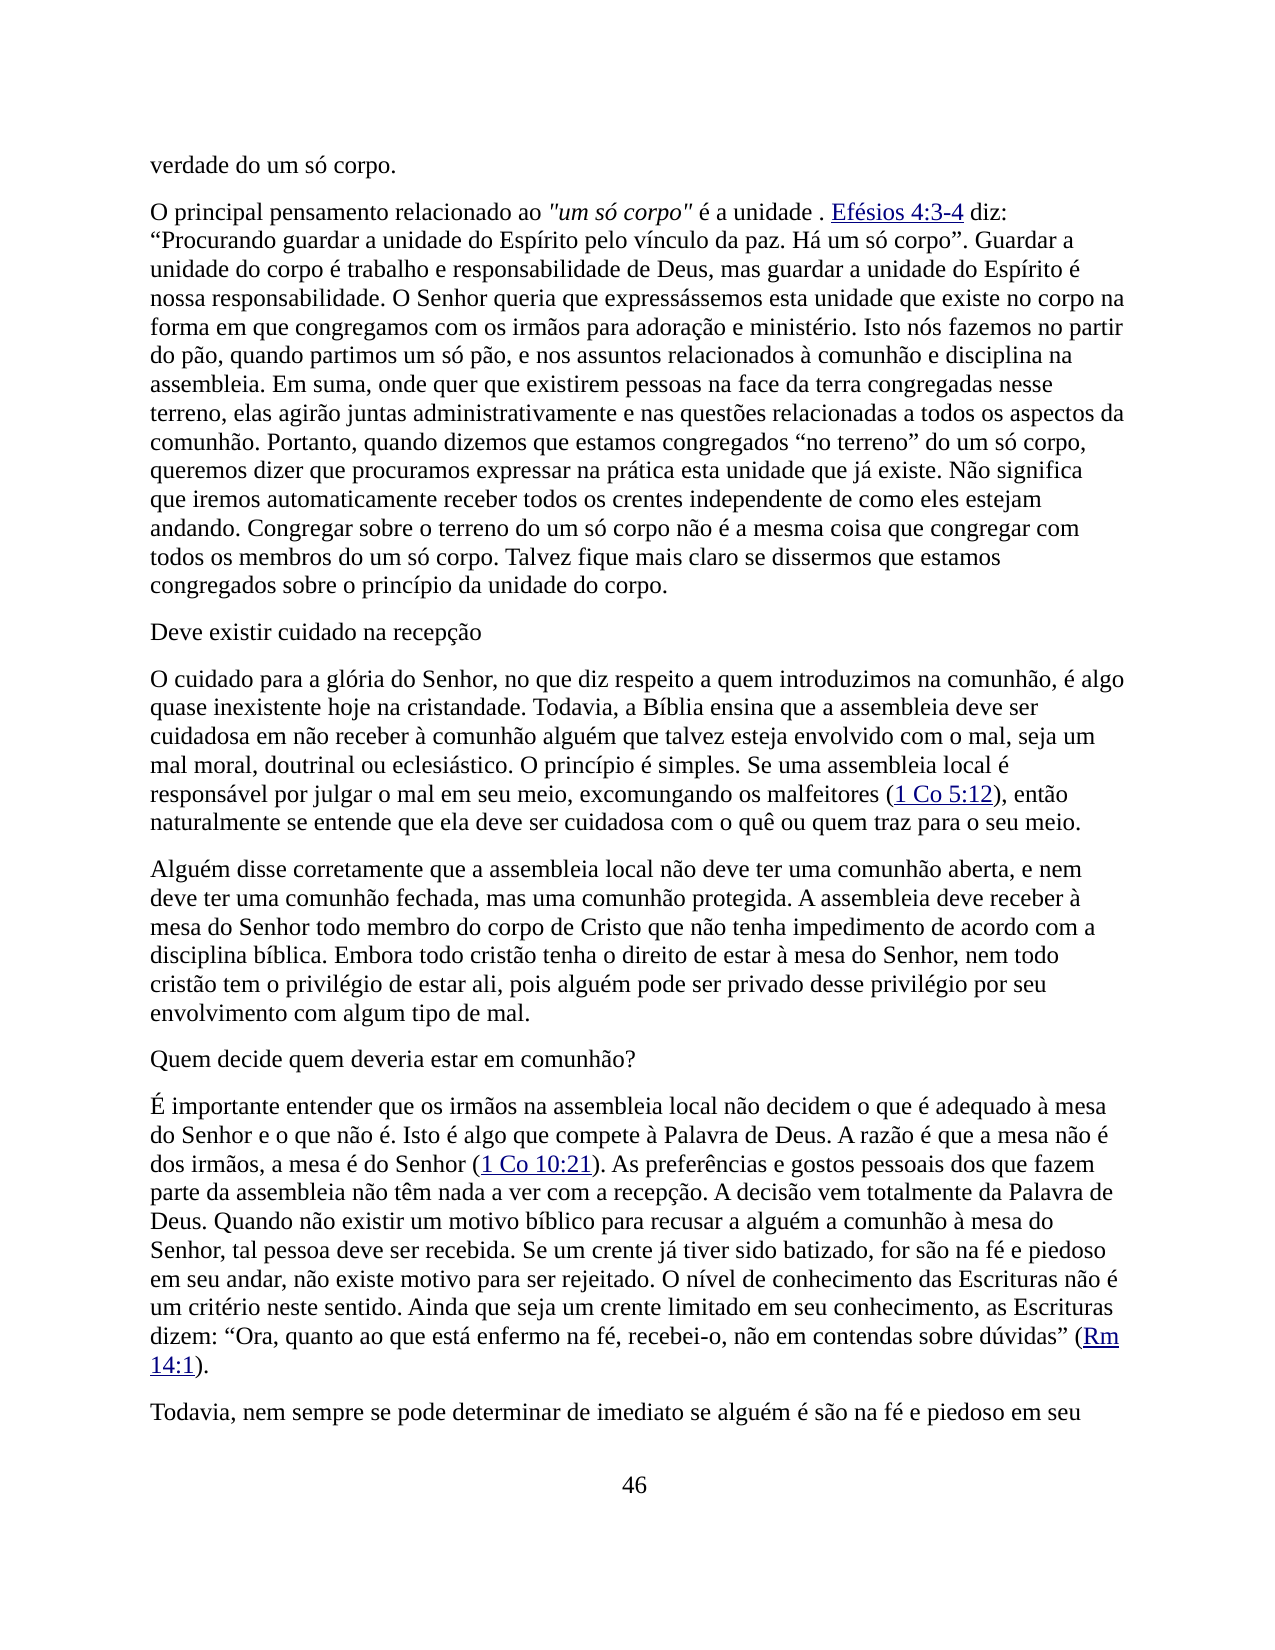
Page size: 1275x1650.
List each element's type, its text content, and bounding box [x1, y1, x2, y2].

text O cuidado para a glória do Senhor, no que diz respeito a quem introduzimos na comunhão, é algo quase inexistente hoje na cristandade. Todavia, a Bíblia ensina que a assembleia deve ser cuidadosa em não receber à comunhão alguém que talvez esteja envolvido com o mal, seja um mal moral, doutrinal ou eclesiástico. O princípio é simples. Se uma assembleia local é responsável por julgar o mal em seu meio, excomungando os malfeitores (1 Co 5:12), então naturalmente se entende que ela deve ser cuidadosa com o quê ou quem traz para o seu meio. [150, 664, 1125, 836]
text Deve existir cuidado na recepção [150, 617, 1125, 646]
text Quem decide quem deveria estar em comunhão? [150, 1044, 1125, 1073]
text Todavia, nem sempre se pode determinar de imediato se alguém é são na fé e piedoso em seu [150, 1397, 1125, 1425]
text É importante entender que os irmãos na assembleia local não decidem o que é adequado à mesa do Senhor e o que não é. Isto é algo que compete à Palavra de Deus. A razão é que a mesa não é dos irmãos, a mesa é do Senhor (1 Co 10:21). As preferências e gostos pessoais dos que fazem parte da assembleia não têm nada a ver com a recepção. A decisão vem totalmente da Palavra de Deus. Quando não existir um motivo bíblico para recusar a alguém a comunhão à mesa do Senhor, tal pessoa deve ser recebida. Se um crente já tiver sido batizado, for são na fé e piedoso em seu andar, não existe motivo para ser rejeitado. O nível de conhecimento das Escrituras não é um critério neste sentido. Ainda que seja um crente limitado em seu conhecimento, as Escrituras dizem: “Ora, quanto ao que está enfermo na fé, recebei-o, não em contendas sobre dúvidas” (Rm 14:1). [150, 1091, 1125, 1379]
text Alguém disse corretamente que a assembleia local não deve ter uma comunhão aberta, e nem deve ter uma comunhão fechada, mas uma comunhão protegida. A assembleia deve receber à mesa do Senhor todo membro do corpo de Cristo que não tenha impedimento de acordo com a disciplina bíblica. Embora todo cristão tenha o direito de estar à mesa do Senhor, nem todo cristão tem o privilégio de estar ali, pois alguém pode ser privado desse privilégio por seu envolvimento com algum tipo de mal. [150, 854, 1125, 1027]
text O principal pensamento relacionado ao "um só corpo" é a unidade . Efésios 4:3-4 diz: “Procurando guardar a unidade do Espírito pelo vínculo da paz. Há um só corpo”. Guardar a unidade do corpo é trabalho e responsabilidade de Deus, mas guardar a unidade do Espírito é nossa responsabilidade. O Senhor queria que expressássemos esta unidade que existe no corpo na forma em que congregamos com os irmãos para adoração e ministério. Isto nós fazemos no partir do pão, quando partimos um só pão, e nos assuntos relacionados à comunhão e disciplina na assembleia. Em suma, onde quer que existirem pessoas na face da terra congregadas nesse terreno, elas agirão juntas administrativamente e nas questões relacionadas a todos os aspectos da comunhão. Portanto, quando dizemos que estamos congregados “no terreno” do um só corpo, queremos dizer que procuramos expressar na prática esta unidade que já existe. Não significa que iremos automaticamente receber todos os crentes independente de como eles estejam andando. Congregar sobre o terreno do um só corpo não é a mesma coisa que congregar com todos os membros do um só corpo. Talvez fique mais claro se dissermos que estamos congregados sobre o princípio da unidade do corpo. [150, 197, 1125, 599]
text verdade do um só corpo. [150, 150, 1125, 179]
